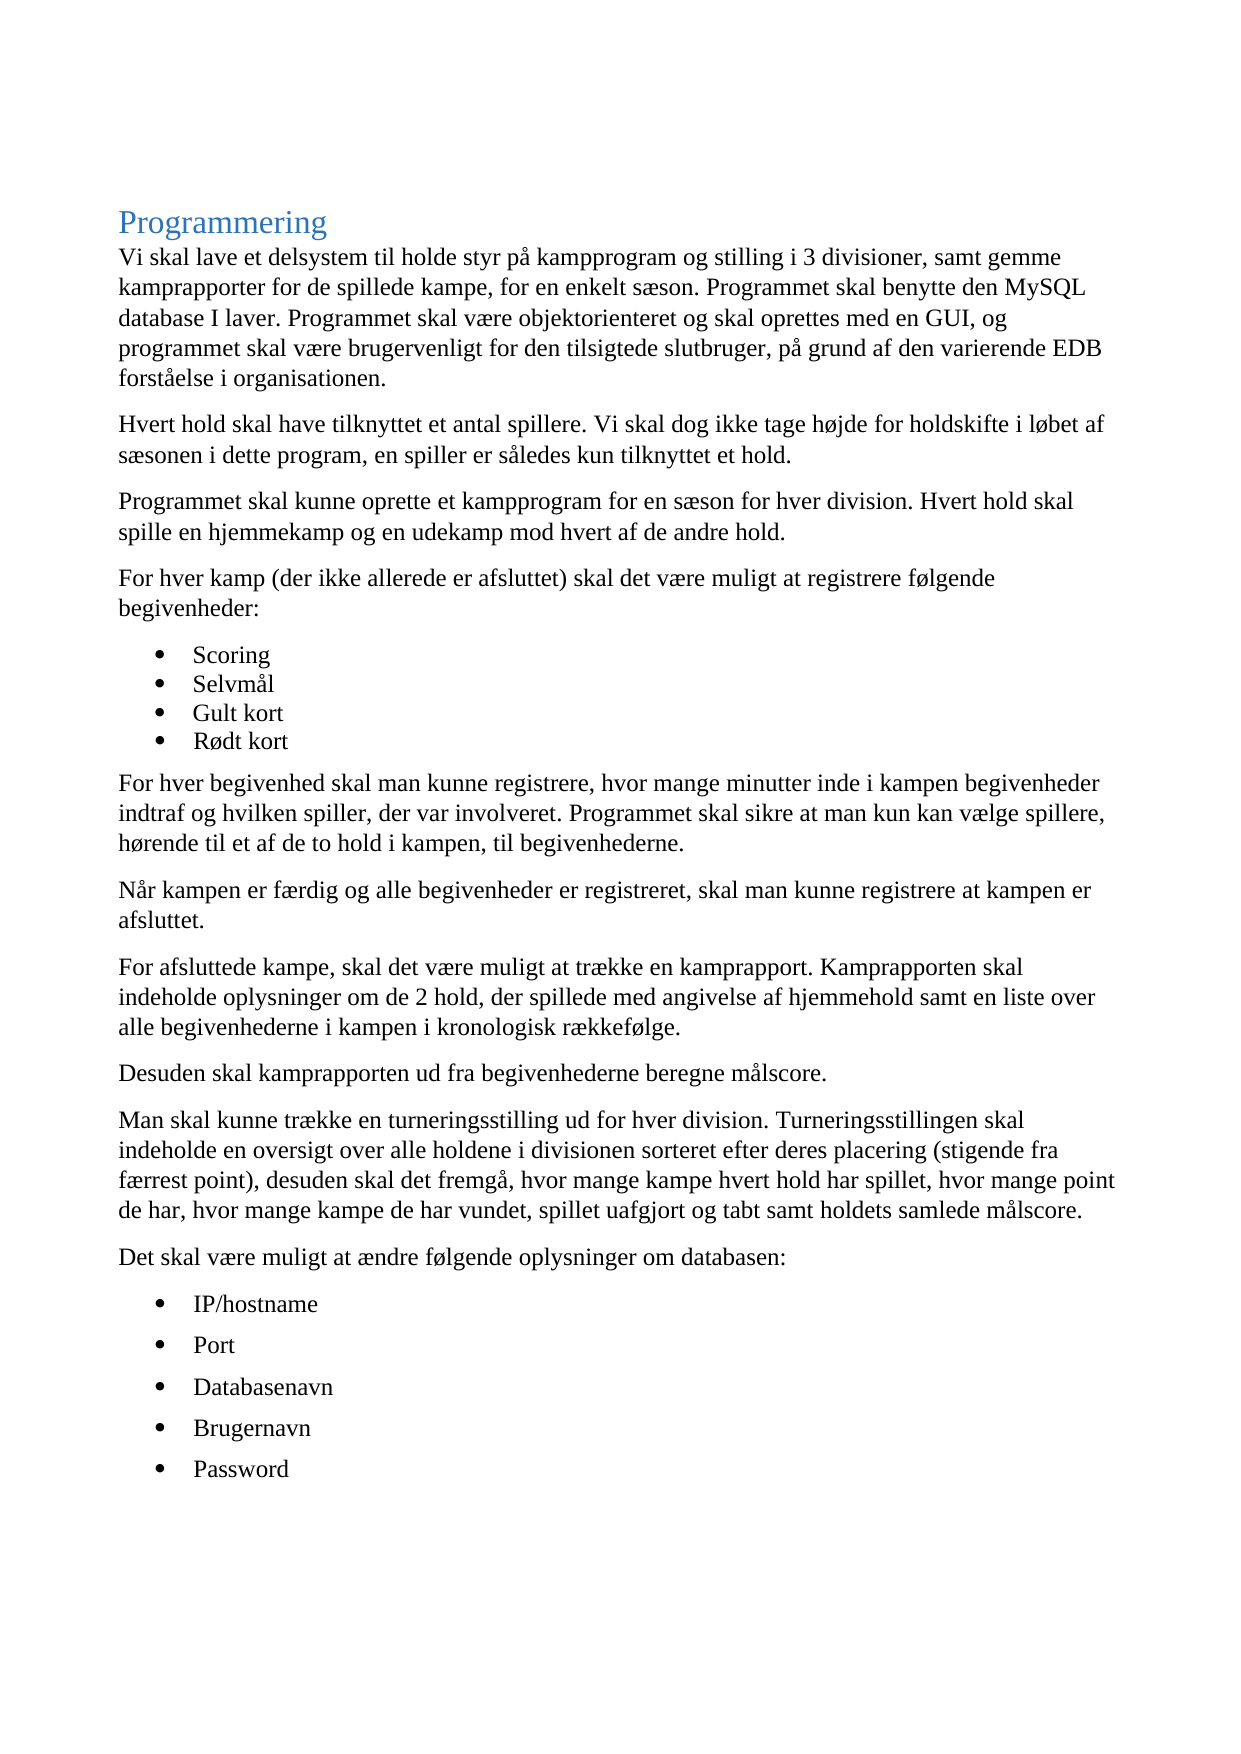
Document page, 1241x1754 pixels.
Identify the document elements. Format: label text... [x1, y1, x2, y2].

text Programmet skal kunne oprette et kampprogram for en sæson for hver division. Hvert hold skal spille en hjemmekamp og en udekamp mod hvert af de andre hold. [118, 486, 1122, 545]
text Når kampen er færdig og alle begivenheder er registreret, skal man kunne registrere at kampen er afsluttet. [118, 875, 1122, 933]
text Desuden skal kamprapporten ud fra begivenhederne beregne målscore. [118, 1058, 1122, 1087]
list Rødt kort [156, 726, 1122, 755]
text Hvert hold skal have tilknyttet et antal spillere. Vi skal dog ikke tage højde for holdskifte i løbet af sæsonen i dette program, en spiller er således kun tilknyttet et hold. [118, 409, 1122, 468]
list IP/hostname [156, 1289, 1122, 1318]
list Selvmål [155, 669, 1122, 698]
list Password [156, 1454, 1122, 1483]
list Databasenavn [156, 1372, 1122, 1400]
text Man skal kunne trække en turneringsstilling ud for hver division. Turneringsstillingen skal indeholde en oversigt over alle holdene i divisionen sorteret efter deres placering (stigende fra færrest point), desuden skal det fremgå, hvor mange kampe hvert hold har spillet, hvor mange point de har, hvor mange kampe de har vundet, spillet uafgjort og tabt samt holdets samlede målscore. [118, 1105, 1122, 1224]
text For hver begivenhed skal man kunne registrere, hvor mange minutter inde i kampen begivenheder indtraf og hvilken spiller, der var involveret. Programmet skal sikre at man kun kan vælge spillere, hørende til et af de to hold i kampen, til begivenhederne. [118, 768, 1122, 857]
list Port [156, 1330, 1122, 1359]
subtitle Programmering [118, 202, 1122, 241]
list Brugernavn [156, 1413, 1122, 1442]
text For hver kamp (der ikke allerede er afsluttet) skal det være muligt at registrere følgende begivenheder: [118, 563, 1122, 622]
text Vi skal lave et delsystem til holde styr på kampprogram og stilling i 3 divisioner, samt gemme kamprapporter for de spillede kampe, for en enkelt sæson. Programmet skal benytte den MySQL database I laver. Programmet skal være objektorienteret og skal oprettes med en GUI, og programmet skal være brugervenligt for den tilsigtede slutbruger, på grund af den varierende EDB forståelse i organisationen. [118, 242, 1122, 392]
text For afsluttede kampe, skal det være muligt at trække en kamprapport. Kamprapporten skal indeholde oplysninger om de 2 hold, der spillede med angivelse af hjemmehold samt en liste over alle begivenhederne i kampen i kronologisk rækkefølge. [118, 952, 1122, 1041]
text Det skal være muligt at ændre følgende oplysninger om databasen: [118, 1242, 1122, 1271]
list Gult kort [155, 698, 1122, 726]
list Scoring [155, 640, 1122, 669]
